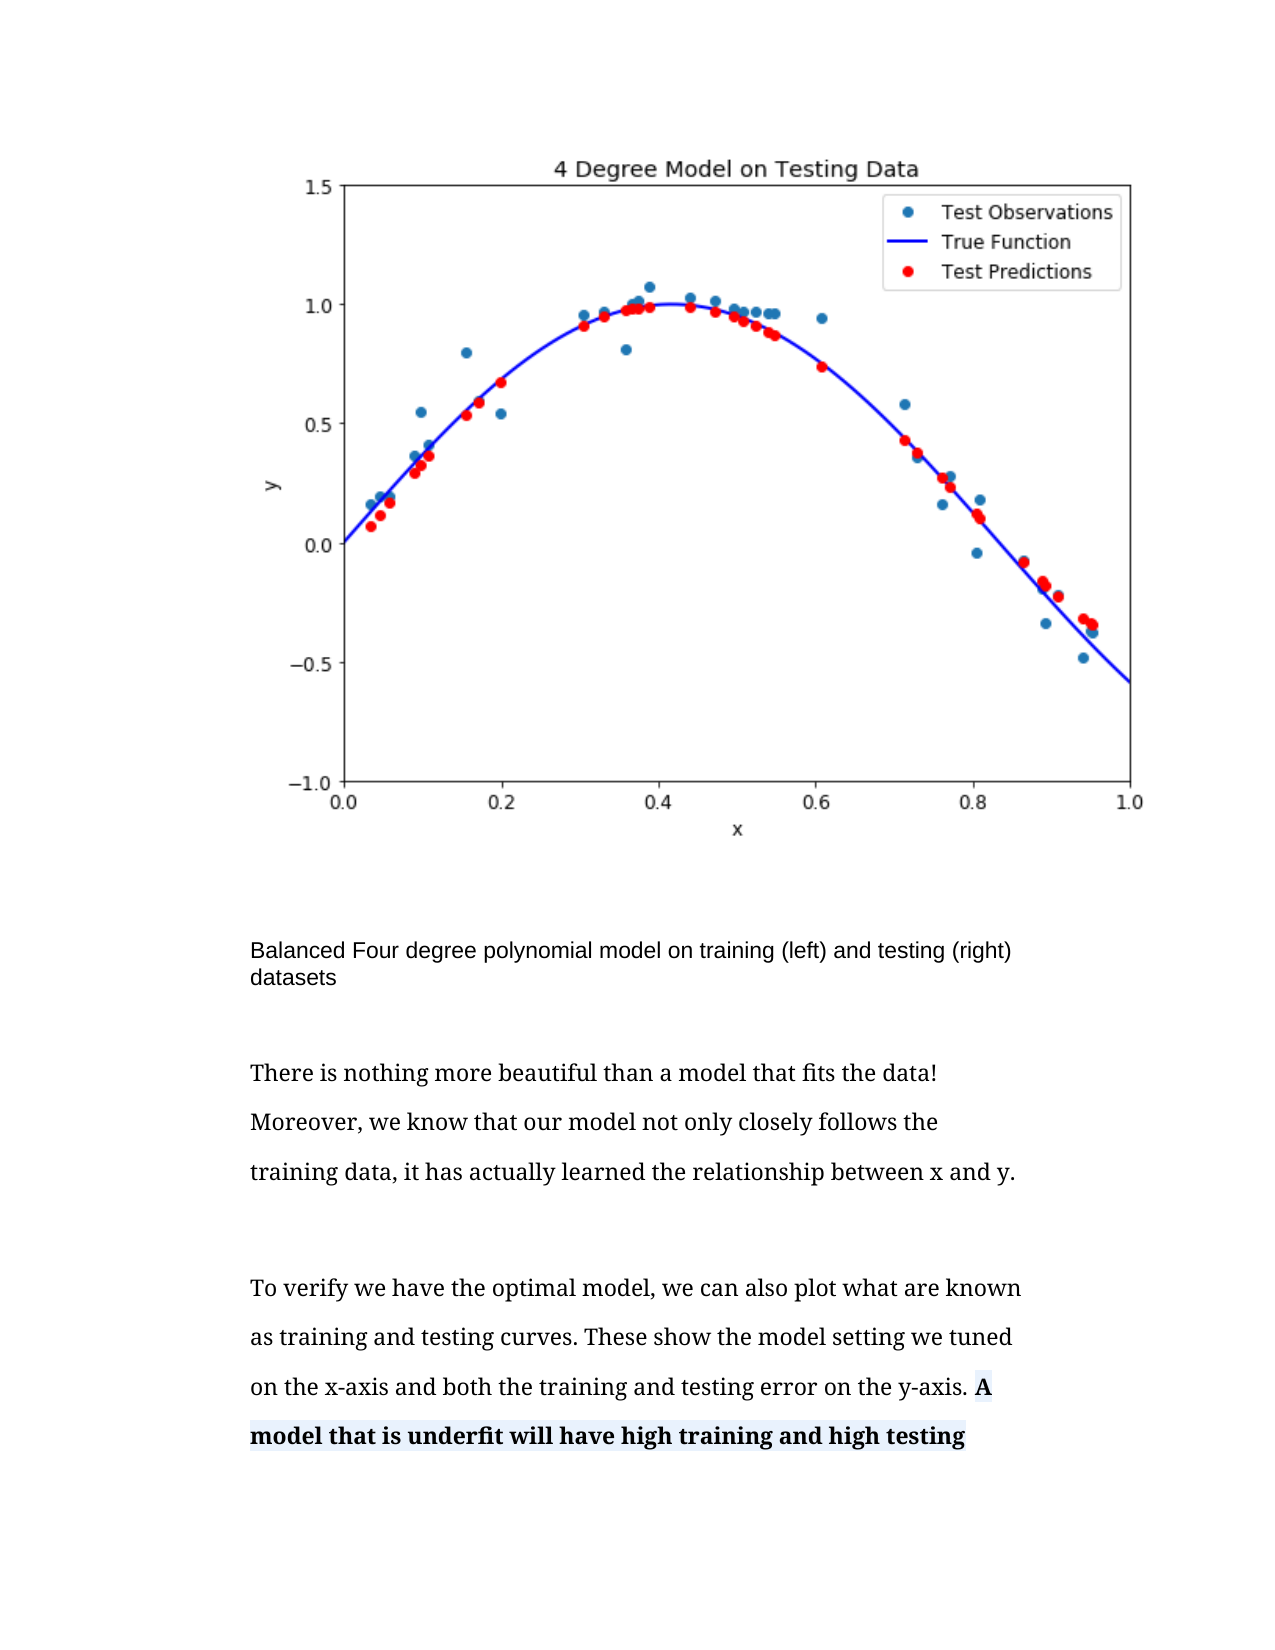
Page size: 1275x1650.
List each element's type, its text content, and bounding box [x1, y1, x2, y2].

text Balanced Four degree polynomial model on training (left) and testing (right) datasets [250, 937, 1025, 990]
text To verify we have the optimal model, we can also plot what are known as training and testing curves. These show the model setting we tuned on the x-axis and both the training and testing error on the y-axis. A model that is underfit will have high training and high testing [250, 1272, 1025, 1451]
text There is nothing more beautiful than a model that fits the data! Moreover, we know that our model not only closely follows the training data, it has actually learned the relationship between x and y. [250, 1057, 1025, 1187]
picture [250, 150, 1155, 850]
